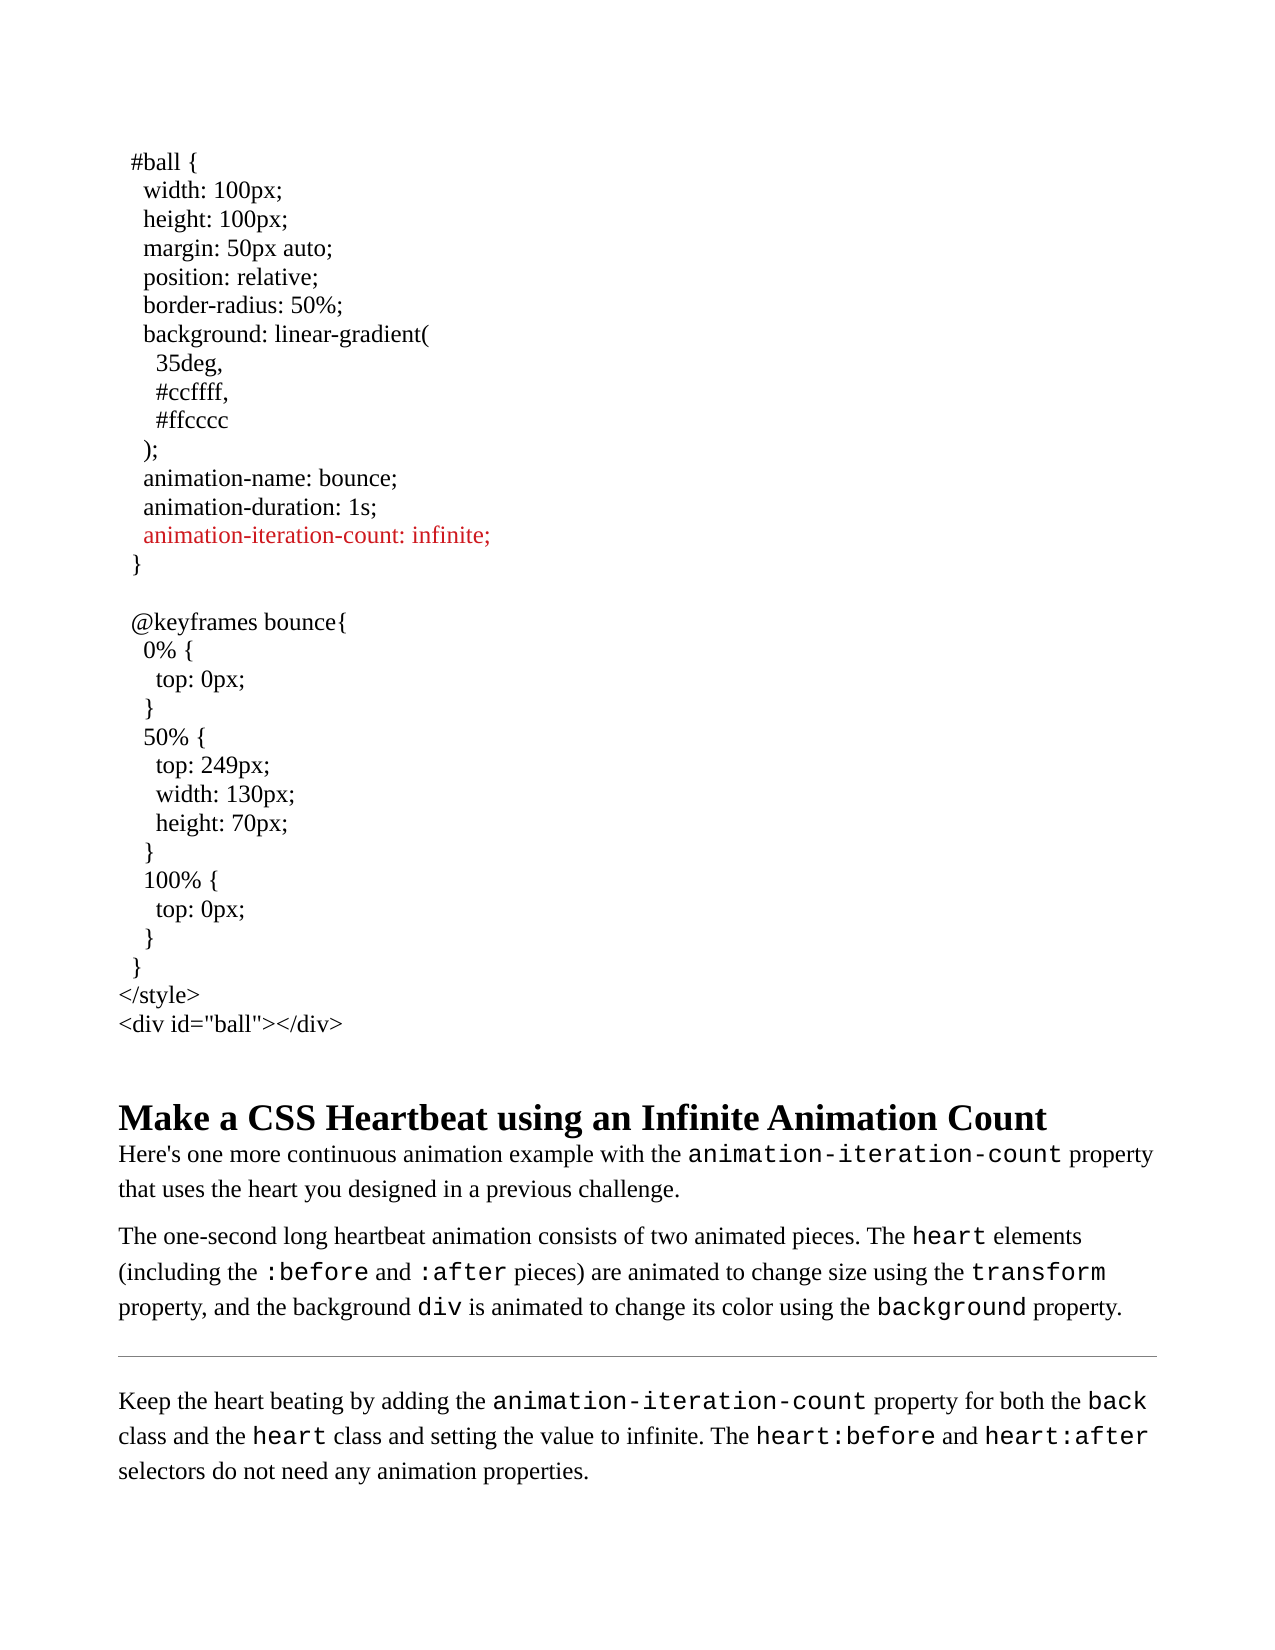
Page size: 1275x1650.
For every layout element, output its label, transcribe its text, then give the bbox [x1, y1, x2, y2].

text position: relative; [118, 262, 1157, 291]
text } [118, 923, 1157, 952]
text The one-second long heartbeat animation consists of two animated pieces. The heart elements (including the :before and :after pieces) are animated to change size using the transform property, and the background div is animated to change its color using the background property. [118, 1221, 1157, 1322]
text height: 70px; [118, 808, 1157, 837]
text @keyframes bounce{ [118, 607, 1157, 636]
text #ball { [118, 147, 1157, 176]
text } [118, 693, 1157, 722]
text Here's one more continuous animation example with the animation-iteration-count property that uses the heart you designed in a previous challenge. [118, 1139, 1157, 1203]
text top: 249px; [118, 751, 1157, 779]
text top: 0px; [118, 664, 1157, 693]
text height: 100px; [118, 204, 1157, 233]
text border-radius: 50%; [118, 291, 1157, 319]
text </style> [118, 981, 1157, 1009]
text #ccffff, [118, 377, 1157, 406]
text margin: 50px auto; [118, 233, 1157, 262]
text #ffcccc [118, 406, 1157, 434]
text 35deg, [118, 348, 1157, 377]
text 0% { [118, 636, 1157, 664]
text ); [118, 434, 1157, 463]
text } [118, 549, 1157, 578]
text 100% { [118, 866, 1157, 894]
subtitle Make a CSS Heartbeat using an Infinite Animation Count [118, 1096, 1157, 1139]
text animation-duration: 1s; [118, 492, 1157, 521]
text Keep the heart beating by adding the animation-iteration-count property for both the back class and the heart class and setting the value to infinite. The heart:before and heart:after selectors do not need any animation properties. [118, 1386, 1157, 1485]
text animation-name: bounce; [118, 463, 1157, 492]
text } [118, 952, 1157, 981]
text top: 0px; [118, 894, 1157, 923]
text animation-iteration-count: infinite; [118, 521, 1157, 549]
text <div id="ball"></div> [118, 1009, 1157, 1038]
text background: linear-gradient( [118, 319, 1157, 348]
text width: 130px; [118, 779, 1157, 808]
text } [118, 837, 1157, 866]
text 50% { [118, 722, 1157, 751]
text width: 100px; [118, 176, 1157, 204]
